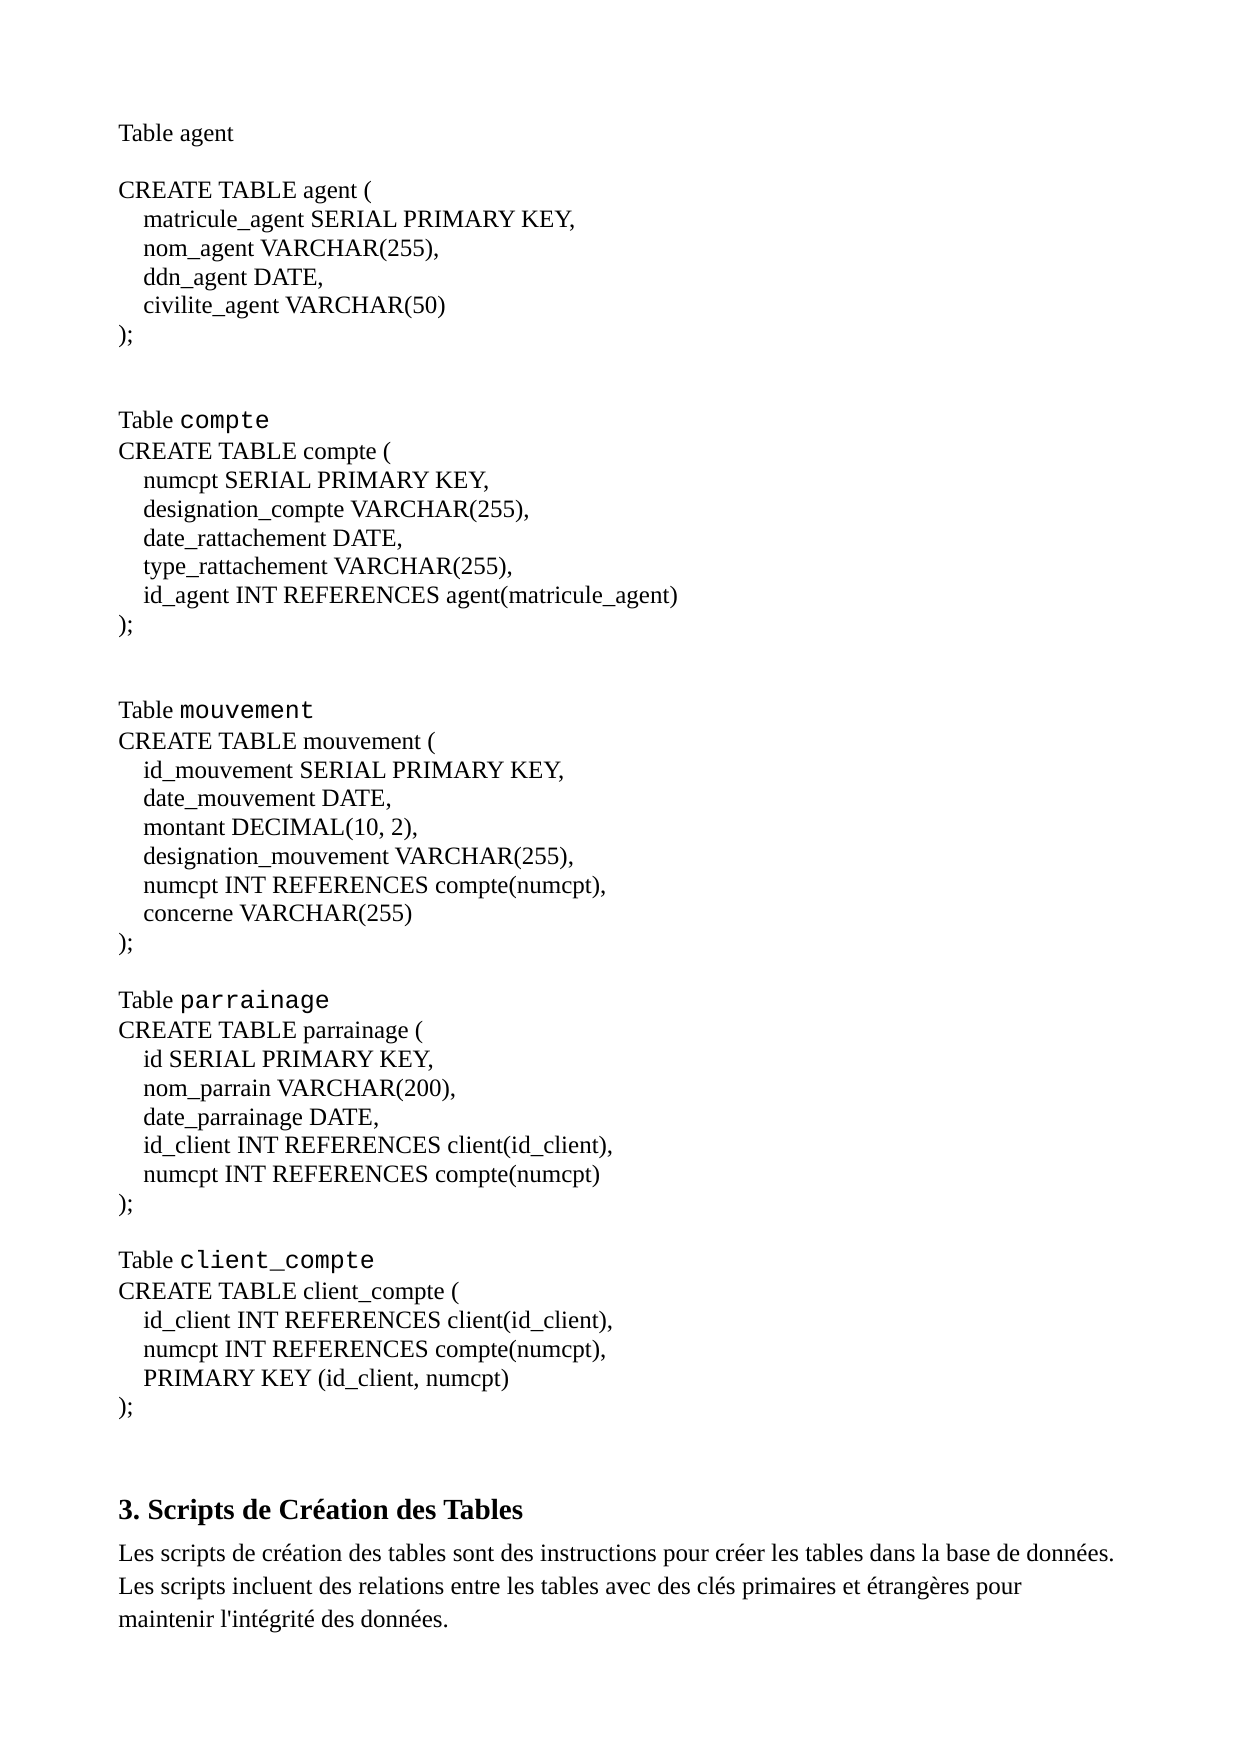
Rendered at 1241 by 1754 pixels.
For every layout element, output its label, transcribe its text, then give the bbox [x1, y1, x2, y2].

text CREATE TABLE agent ( matricule_agent SERIAL PRIMARY KEY, nom_agent VARCHAR(255), ddn_agent DATE, civilite_agent VARCHAR(50) ); [118, 176, 1122, 377]
text Table mouvement [118, 695, 1122, 726]
text Table parrainage [118, 985, 1122, 1016]
text CREATE TABLE compte ( numcpt SERIAL PRIMARY KEY, designation_compte VARCHAR(255), date_rattachement DATE, type_rattachement VARCHAR(255), id_agent INT REFERENCES agent(matricule_agent) ); [118, 436, 1122, 666]
text CREATE TABLE parrainage ( id SERIAL PRIMARY KEY, nom_parrain VARCHAR(200), date_parrainage DATE, id_client INT REFERENCES client(id_client), numcpt INT REFERENCES compte(numcpt) ); [118, 1016, 1122, 1246]
text Table agent [118, 118, 1122, 147]
text Table client_compte [118, 1246, 1122, 1276]
text CREATE TABLE mouvement ( id_mouvement SERIAL PRIMARY KEY, date_mouvement DATE, montant DECIMAL(10, 2), designation_mouvement VARCHAR(255), numcpt INT REFERENCES compte(numcpt), concerne VARCHAR(255) ); [118, 726, 1122, 985]
text Les scripts de création des tables sont des instructions pour créer les tables dans la base de données. Les scripts incluent des relations entre les tables avec des clés primaires et étrangères pour maintenir l'intégrité des données. [118, 1538, 1122, 1633]
subtitle 3. Scripts de Création des Tables [118, 1492, 1122, 1526]
text CREATE TABLE client_compte ( id_client INT REFERENCES client(id_client), numcpt INT REFERENCES compte(numcpt), PRIMARY KEY (id_client, numcpt) ); [118, 1276, 1122, 1449]
text Table compte [118, 406, 1122, 436]
